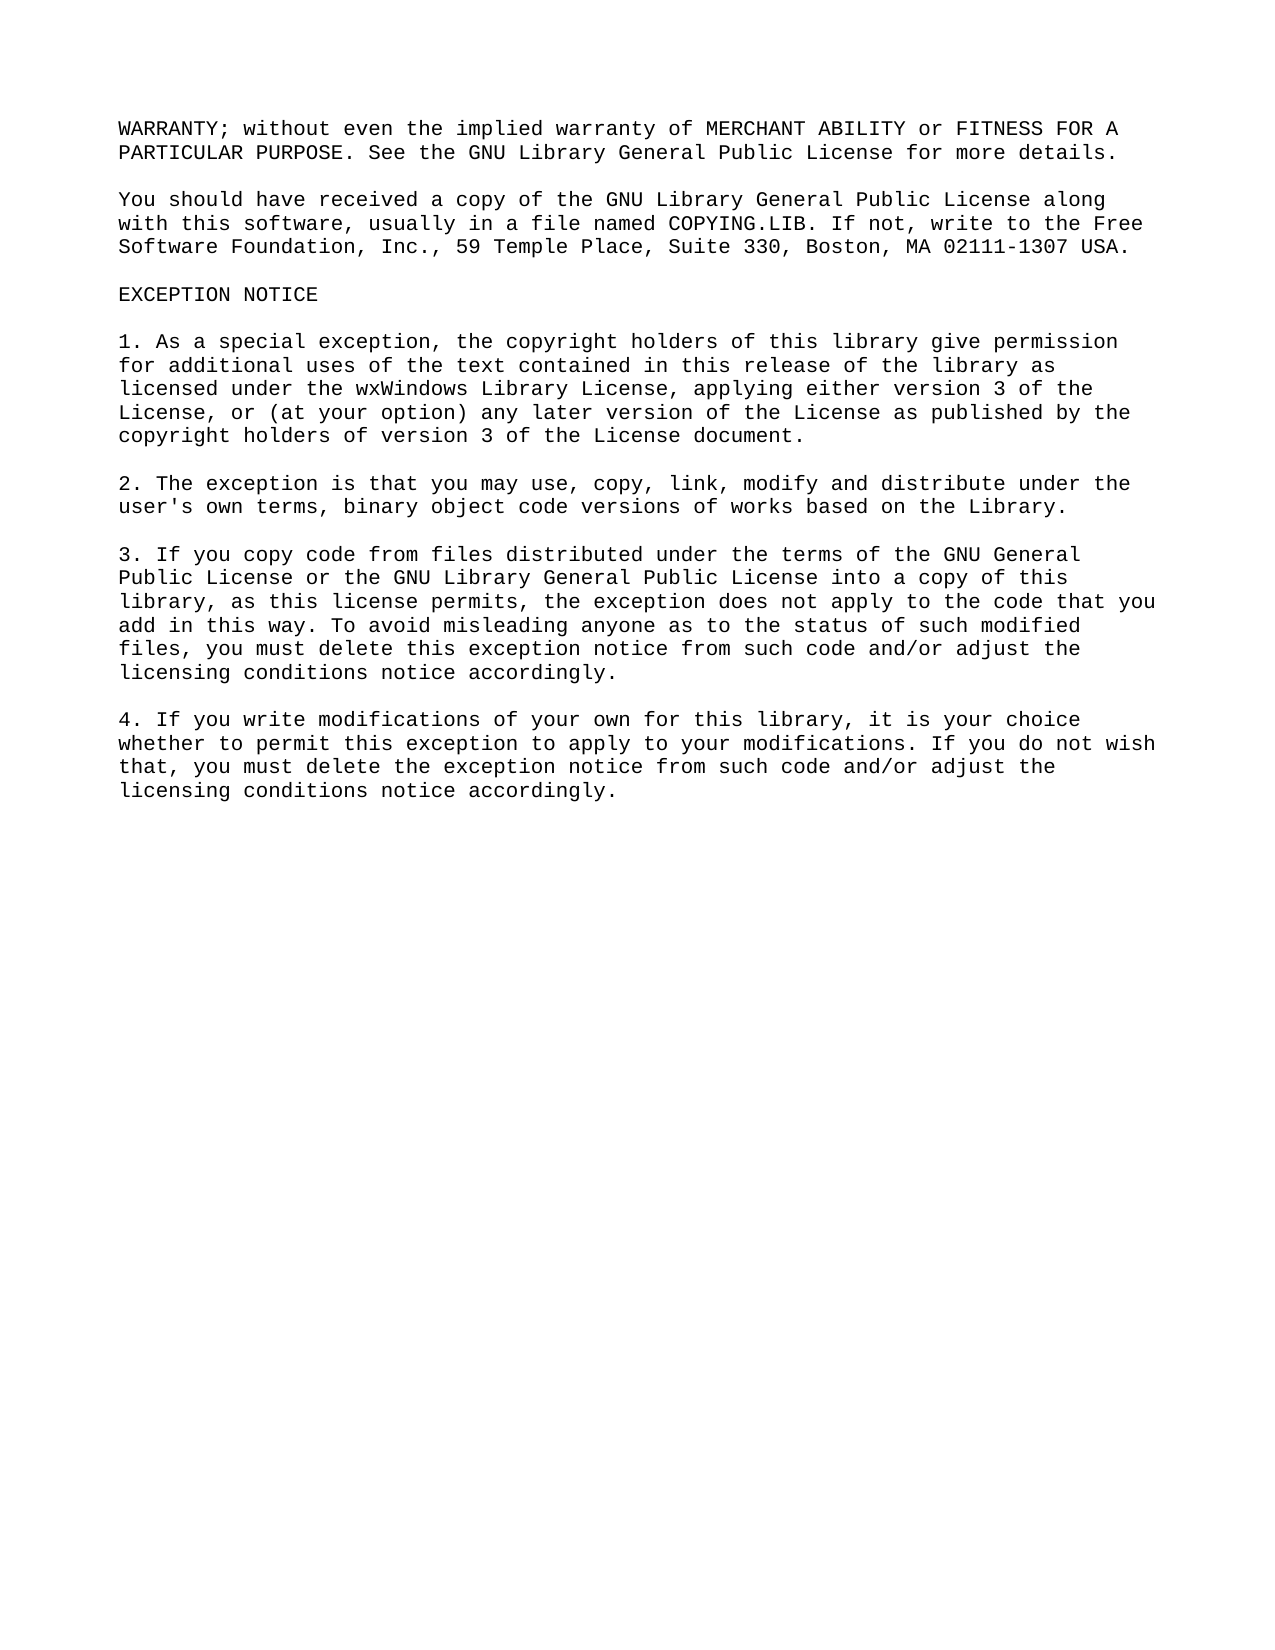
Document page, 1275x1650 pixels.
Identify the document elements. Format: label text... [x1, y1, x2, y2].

text 4. If you write modifications of your own for this library, it is your choice whether to permit this exception to apply to your modifications. If you do not wish that, you must delete the exception notice from such code and/or adjust the licensing conditions notice accordingly. [118, 709, 1157, 804]
text 3. If you copy code from files distributed under the terms of the GNU General Public License or the GNU Library General Public License into a copy of this library, as this license permits, the exception does not apply to the code that you add in this way. To avoid misleading anyone as to the status of such modified files, you must delete this exception notice from such code and/or adjust the licensing conditions notice accordingly. [118, 544, 1157, 686]
text 2. The exception is that you may use, copy, link, modify and distribute under the user's own terms, binary object code versions of works based on the Library. [118, 473, 1157, 520]
text EXCEPTION NOTICE [118, 284, 1157, 307]
text WARRANTY; without even the implied warranty of MERCHANT ABILITY or FITNESS FOR A PARTICULAR PURPOSE. See the GNU Library General Public License for more details. [118, 118, 1157, 165]
text 1. As a special exception, the copyright holders of this library give permission for additional uses of the text contained in this release of the library as licensed under the wxWindows Library License, applying either version 3 of the License, or (at your option) any later version of the License as published by the copyright holders of version 3 of the License document. [118, 331, 1157, 449]
text You should have received a copy of the GNU Library General Public License along with this software, usually in a file named COPYING.LIB. If not, write to the Free Software Foundation, Inc., 59 Temple Place, Suite 330, Boston, MA 02111-1307 USA. [118, 189, 1157, 260]
